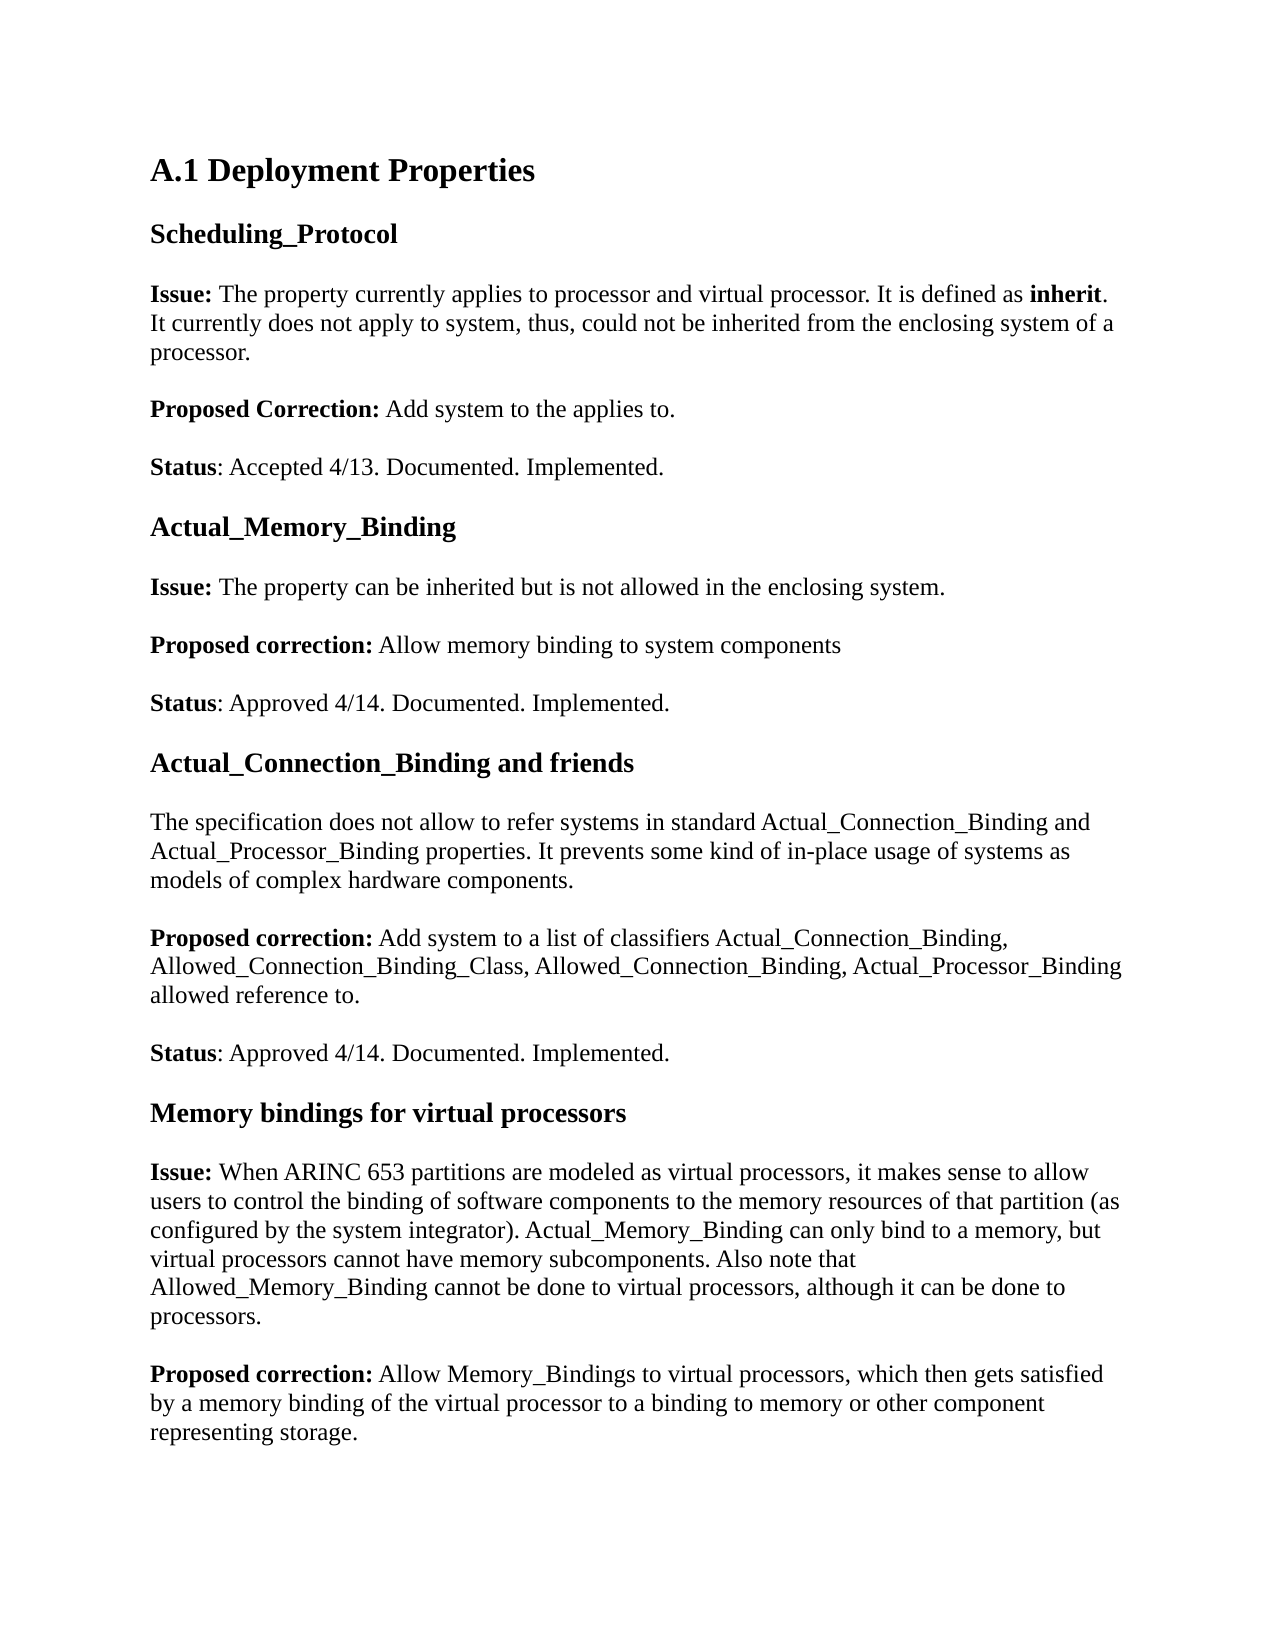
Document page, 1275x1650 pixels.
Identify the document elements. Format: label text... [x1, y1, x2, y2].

text Issue: When ARINC 653 partitions are modeled as virtual processors, it makes sense to allow users to control the binding of software components to the memory resources of that partition (as configured by the system integrator). Actual_Memory_Binding can only bind to a memory, but virtual processors cannot have memory subcomponents. Also note that Allowed_Memory_Binding cannot be done to virtual processors, although it can be done to processors. [150, 1157, 1125, 1330]
text Proposed correction: Allow Memory_Bindings to virtual processors, which then gets satisfied by a memory binding of the virtual processor to a binding to memory or other component representing storage. [150, 1359, 1125, 1445]
text Status: Approved 4/14. Documented. Implemented. [150, 1038, 1125, 1067]
text Issue: The property can be inherited but is not allowed in the enclosing system. [150, 572, 1125, 601]
subtitle Actual_Memory_Binding [150, 510, 1125, 543]
subtitle Actual_Connection_Binding and friends [150, 746, 1125, 778]
subtitle Scheduling_Protocol [150, 217, 1125, 250]
text Status: Approved 4/14. Documented. Implemented. [150, 688, 1125, 716]
text The specification does not allow to refer systems in standard Actual_Connection_Binding and Actual_Processor_Binding properties. It prevents some kind of in-place usage of systems as models of complex hardware components. [150, 807, 1125, 893]
text Proposed correction: Allow memory binding to system components [150, 630, 1125, 658]
text Proposed Correction: Add system to the applies to. [150, 394, 1125, 423]
subtitle Memory bindings for virtual processors [150, 1096, 1125, 1128]
text Proposed correction: Add system to a list of classifiers Actual_Connection_Binding, Allowed_Connection_Binding_Class, Allowed_Connection_Binding, Actual_Processor_Binding allowed reference to. [150, 923, 1125, 1009]
text Status: Accepted 4/13. Documented. Implemented. [150, 452, 1125, 481]
text Issue: The property currently applies to processor and virtual processor. It is defined as inherit. It currently does not apply to system, thus, could not be inherited from the enclosing system of a processor. [150, 279, 1125, 365]
subtitle A.1 Deployment Properties [150, 150, 1125, 188]
